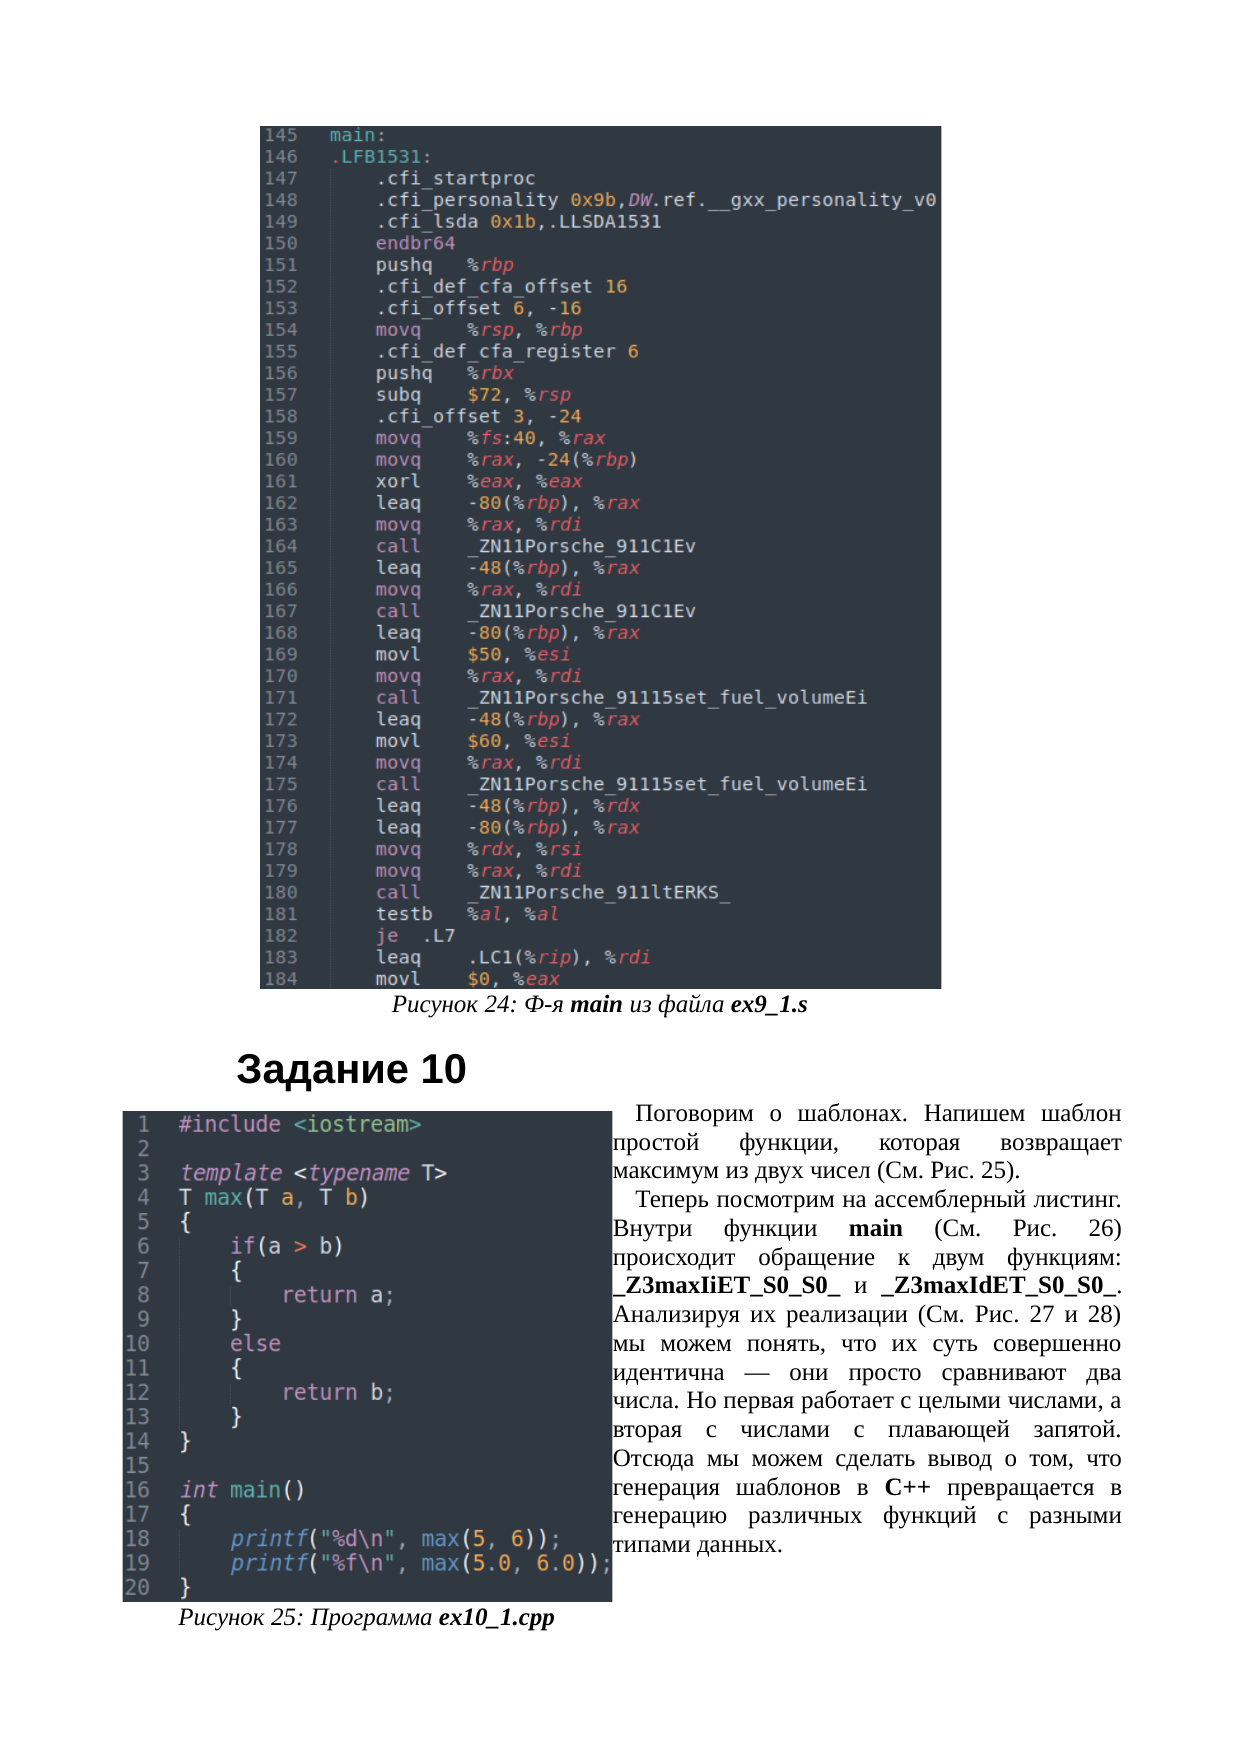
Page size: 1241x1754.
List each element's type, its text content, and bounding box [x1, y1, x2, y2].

text Рисунок 24: Ф-я main из файла ex9_1.s [260, 989, 942, 1018]
text Рисунок 25: Программа ex10_1.cpp [123, 1602, 613, 1630]
text Теперь посмотрим на ассемблерный листинг. Внутри функции main (См. Рис. 26) происходит обращение к двум функциям: _Z3maxIiET_S0_S0_ и _Z3maxIdET_S0_S0_. Анализируя их реализации (См. Рис. 27 и 28) мы можем понять, что их суть совершенно идентична — они просто сравнивают два числа. Но первая работает с целыми числами, а вторая с числами с плавающей запятой. Отсюда мы можем сделать вывод о том, что генерация шаблонов в С++ превращается в генерацию различных функций с разными типами данных. [613, 1184, 1122, 1558]
picture [122, 1111, 613, 1602]
picture [260, 126, 942, 989]
text Поговорим о шаблонах. Напишем шаблон простой функции, которая возвращает максимум из двух чисел (См. Рис. 25). [118, 1098, 1122, 1184]
text Задание 10 [236, 1044, 1122, 1092]
